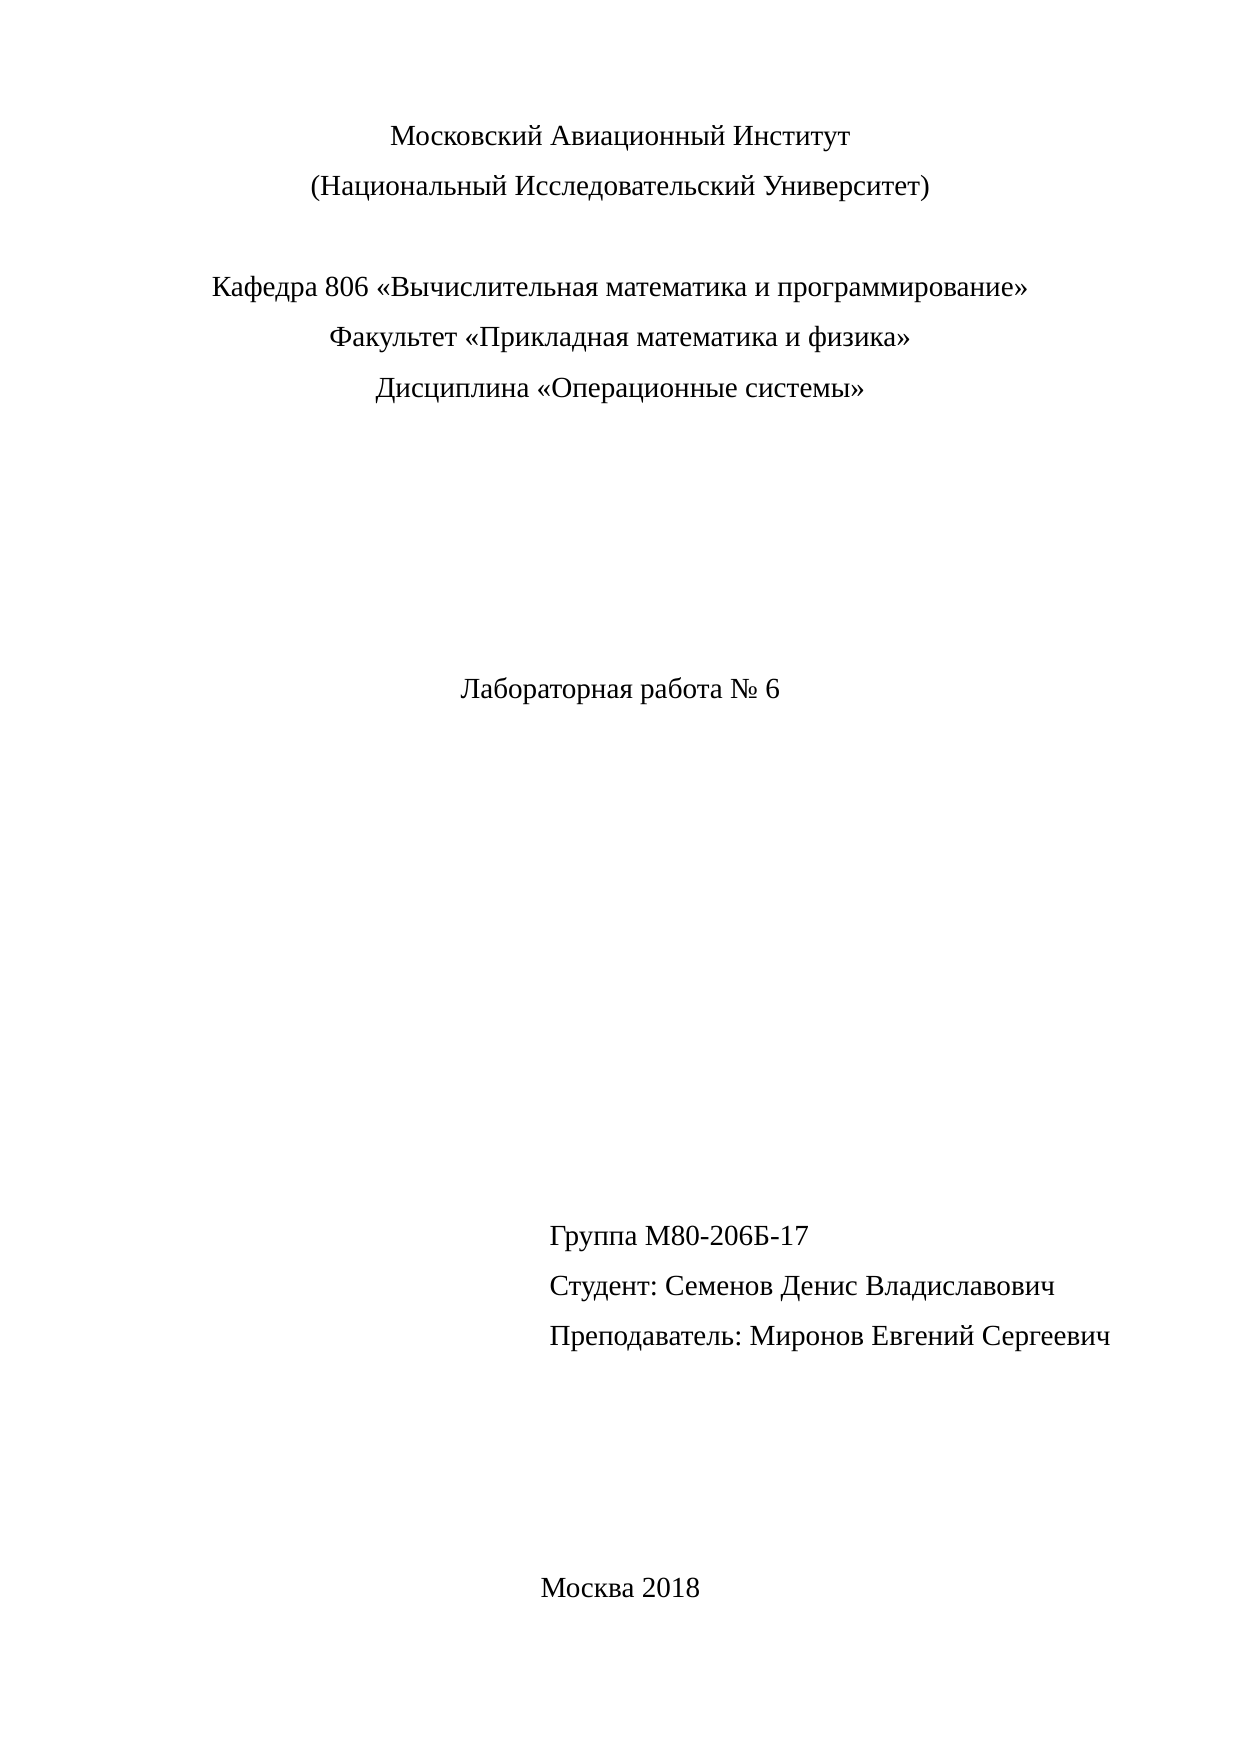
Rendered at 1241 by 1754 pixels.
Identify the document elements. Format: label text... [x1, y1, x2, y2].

text Лабораторная работа № 6 [118, 672, 1122, 705]
text Москва 2018 [118, 1570, 1122, 1603]
text Московский Авиационный Институт [118, 118, 1122, 152]
text Факультет «Прикладная математика и физика» [118, 319, 1122, 353]
text Дисциплина «Операционные системы» [118, 370, 1122, 403]
text Преподаватель: Миронов Евгений Сергеевич [549, 1318, 1122, 1352]
text Студент: Семенов Денис Владиславович [549, 1268, 1122, 1302]
text Группа М80-206Б-17 [549, 1218, 1122, 1251]
text (Национальный Исследовательский Университет) [118, 168, 1122, 202]
text Кафедра 806 «Вычислительная математика и программирование» [118, 269, 1122, 303]
